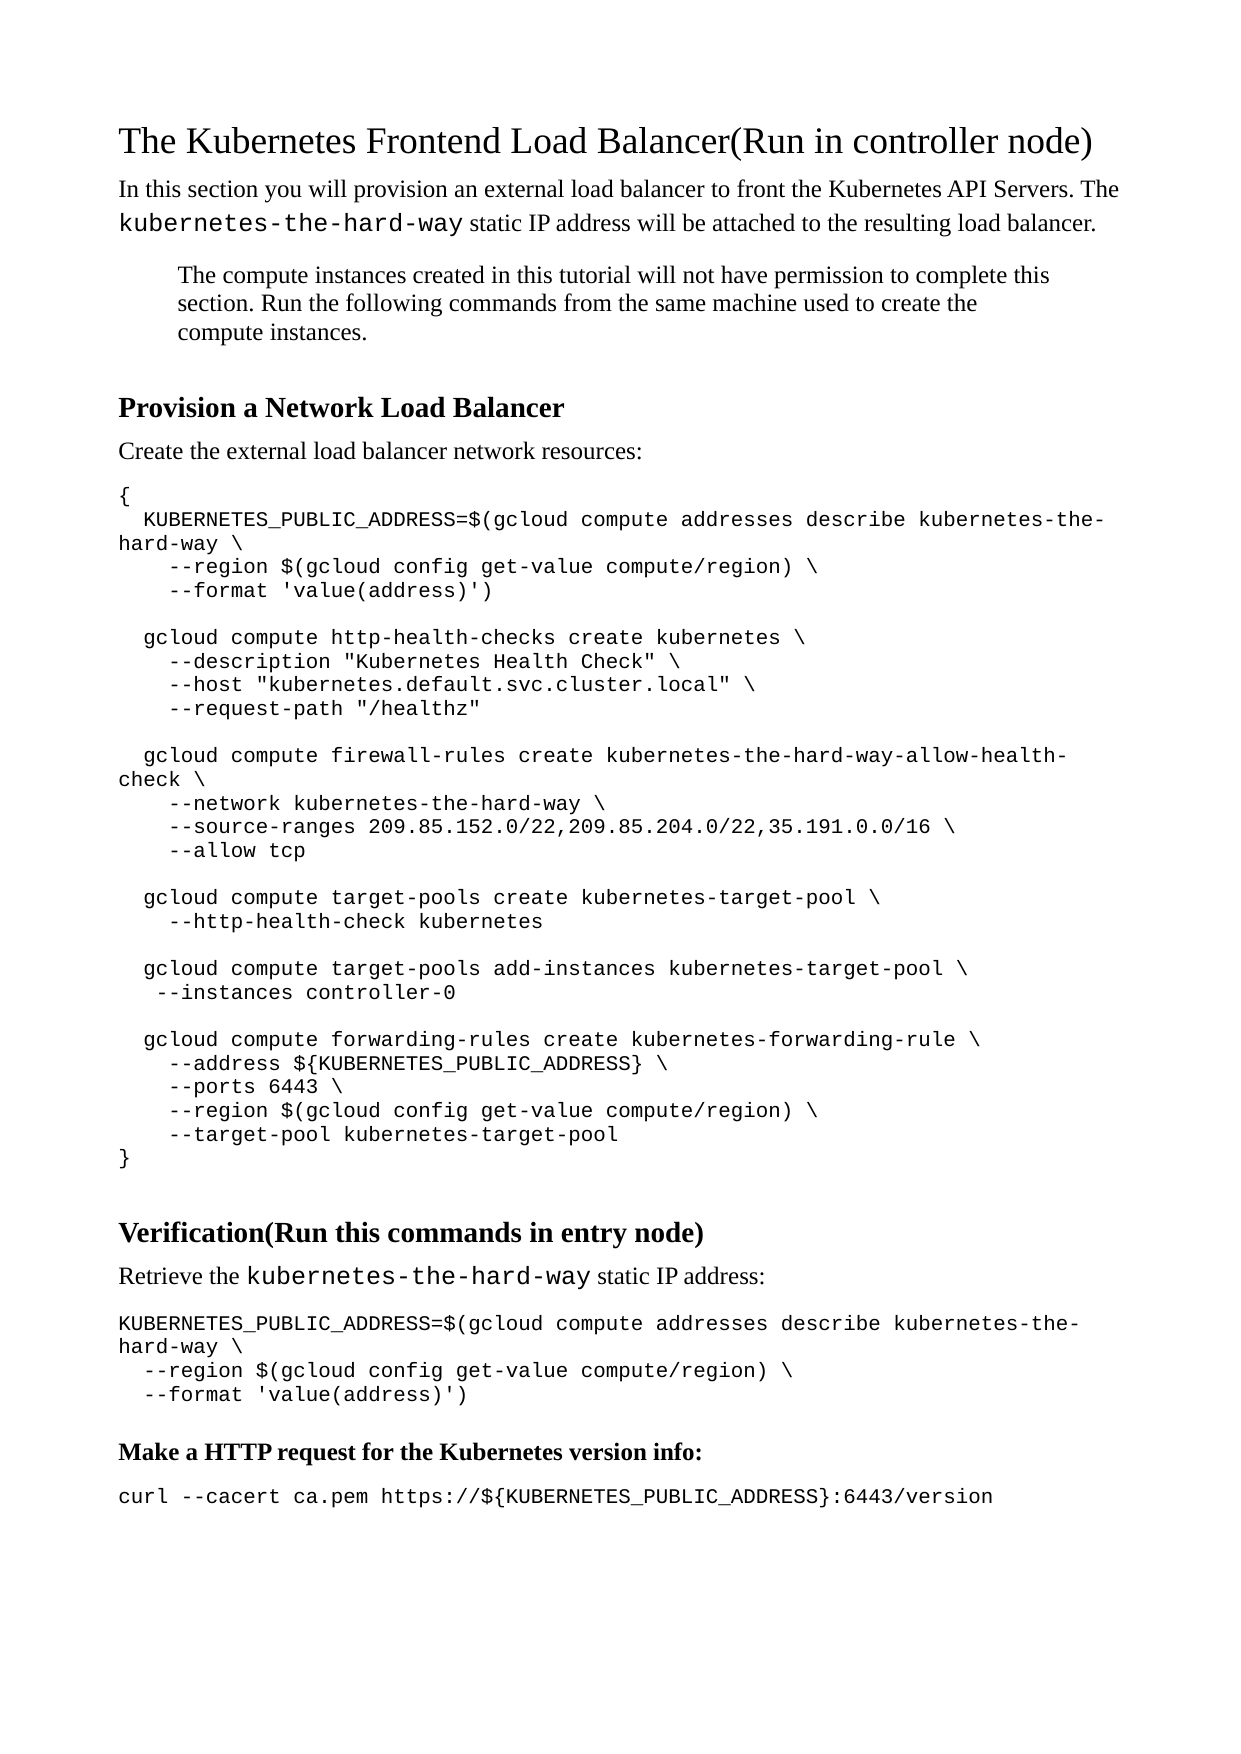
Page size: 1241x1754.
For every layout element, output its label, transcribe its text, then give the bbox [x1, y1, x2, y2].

text --host "kubernetes.default.svc.cluster.local" \ [118, 674, 1122, 698]
text KUBERNETES_PUBLIC_ADDRESS=$(gcloud compute addresses describe kubernetes-the-hard-way \ [118, 509, 1122, 556]
text Create the external load balancer network resources: [118, 436, 1122, 465]
text --instances controller-0 [118, 982, 1122, 1005]
text --target-pool kubernetes-target-pool [118, 1124, 1122, 1147]
text --region $(gcloud config get-value compute/region) \ [118, 1100, 1122, 1124]
text --request-path "/healthz" [118, 698, 1122, 722]
subtitle The Kubernetes Frontend Load Balancer(Run in controller node) [118, 118, 1122, 161]
text { [118, 485, 1122, 509]
text gcloud compute target-pools add-instances kubernetes-target-pool \ [118, 958, 1122, 982]
text The compute instances created in this tutorial will not have permission to complete this section. Run the following commands from the same machine used to create the compute instances. [177, 260, 1063, 346]
text gcloud compute firewall-rules create kubernetes-the-hard-way-allow-health-check \ [118, 745, 1122, 793]
text --address ${KUBERNETES_PUBLIC_ADDRESS} \ [118, 1053, 1122, 1076]
text --description "Kubernetes Health Check" \ [118, 651, 1122, 674]
text --http-health-check kubernetes [118, 911, 1122, 934]
text } [118, 1147, 1122, 1171]
text Make a HTTP request for the Kubernetes version info: [118, 1437, 1122, 1465]
text --ports 6443 \ [118, 1076, 1122, 1100]
text gcloud compute http-health-checks create kubernetes \ [118, 627, 1122, 651]
text curl --cacert ca.pem https://${KUBERNETES_PUBLIC_ADDRESS}:6443/version [118, 1486, 1122, 1509]
text KUBERNETES_PUBLIC_ADDRESS=$(gcloud compute addresses describe kubernetes-the-hard-way \ [118, 1313, 1122, 1360]
subtitle Verification(Run this commands in entry node) [118, 1215, 1122, 1248]
text --allow tcp [118, 840, 1122, 863]
text --format 'value(address)') [118, 580, 1122, 603]
text gcloud compute forwarding-rules create kubernetes-forwarding-rule \ [118, 1029, 1122, 1053]
text Retrieve the kubernetes-the-hard-way static IP address: [118, 1261, 1122, 1292]
text In this section you will provision an external load balancer to front the Kubernetes API Servers. The kubernetes-the-hard-way static IP address will be attached to the resulting load balancer. [118, 174, 1122, 239]
text --region $(gcloud config get-value compute/region) \ [118, 1360, 1122, 1383]
text --source-ranges 209.85.152.0/22,209.85.204.0/22,35.191.0.0/16 \ [118, 816, 1122, 840]
text gcloud compute target-pools create kubernetes-target-pool \ [118, 887, 1122, 911]
text --format 'value(address)') [118, 1383, 1122, 1407]
text --network kubernetes-the-hard-way \ [118, 793, 1122, 816]
subtitle Provision a Network Load Balancer [118, 390, 1122, 424]
text --region $(gcloud config get-value compute/region) \ [118, 556, 1122, 580]
